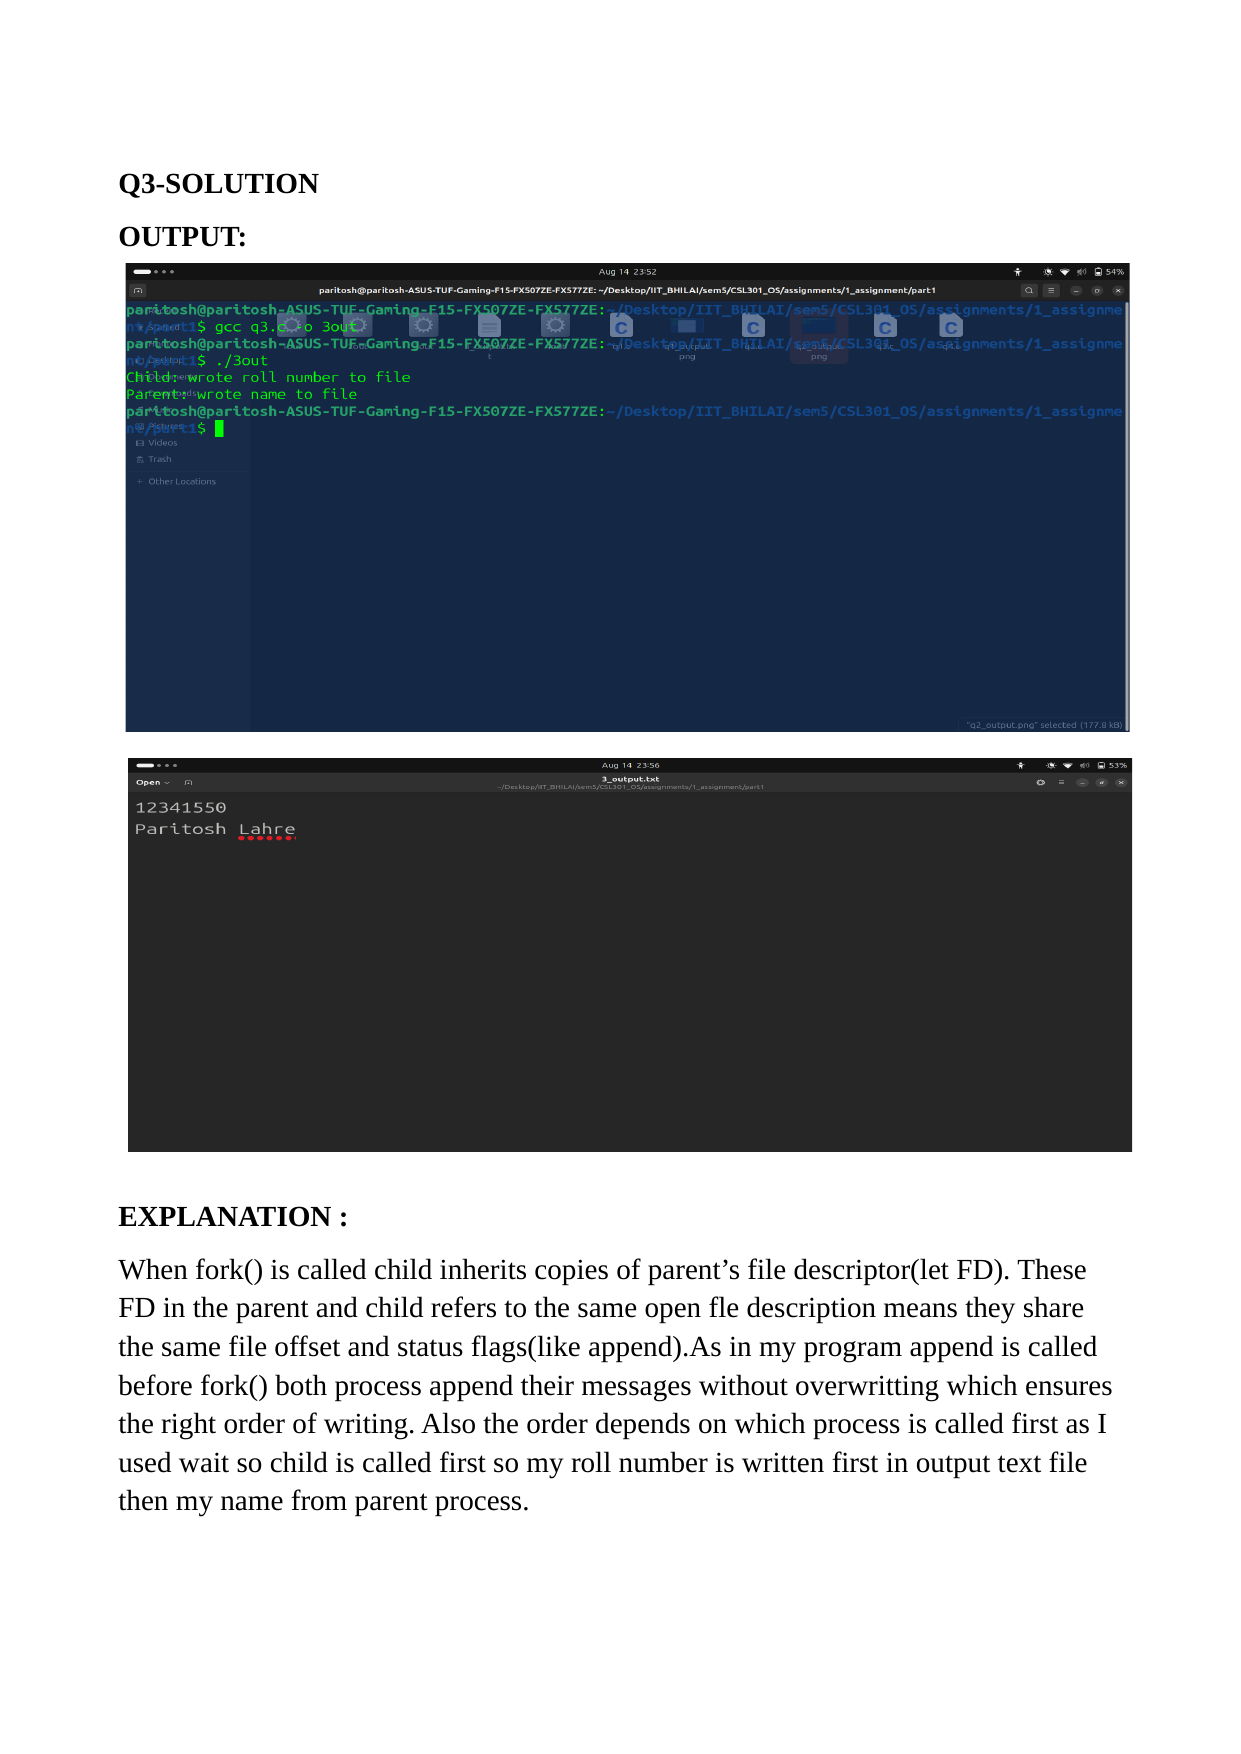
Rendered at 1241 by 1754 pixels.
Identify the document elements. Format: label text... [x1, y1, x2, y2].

picture [125, 263, 1130, 732]
text EXPLANATION : [118, 1199, 1122, 1232]
text When fork() is called child inherits copies of parent’s file descriptor(let FD). These FD in the parent and child refers to the same open fle description means they share the same file offset and status flags(like append).As in my program append is called before fork() both process append their messages without overwritting which ensures the right order of writing. Also the order depends on which process is called first as I used wait so child is called first so my roll number is written first in output text file then my name from parent process. [118, 1252, 1122, 1517]
text Q3-SOLUTION [118, 166, 1122, 199]
picture [128, 758, 1133, 1152]
text OUTPUT: [118, 219, 1122, 252]
